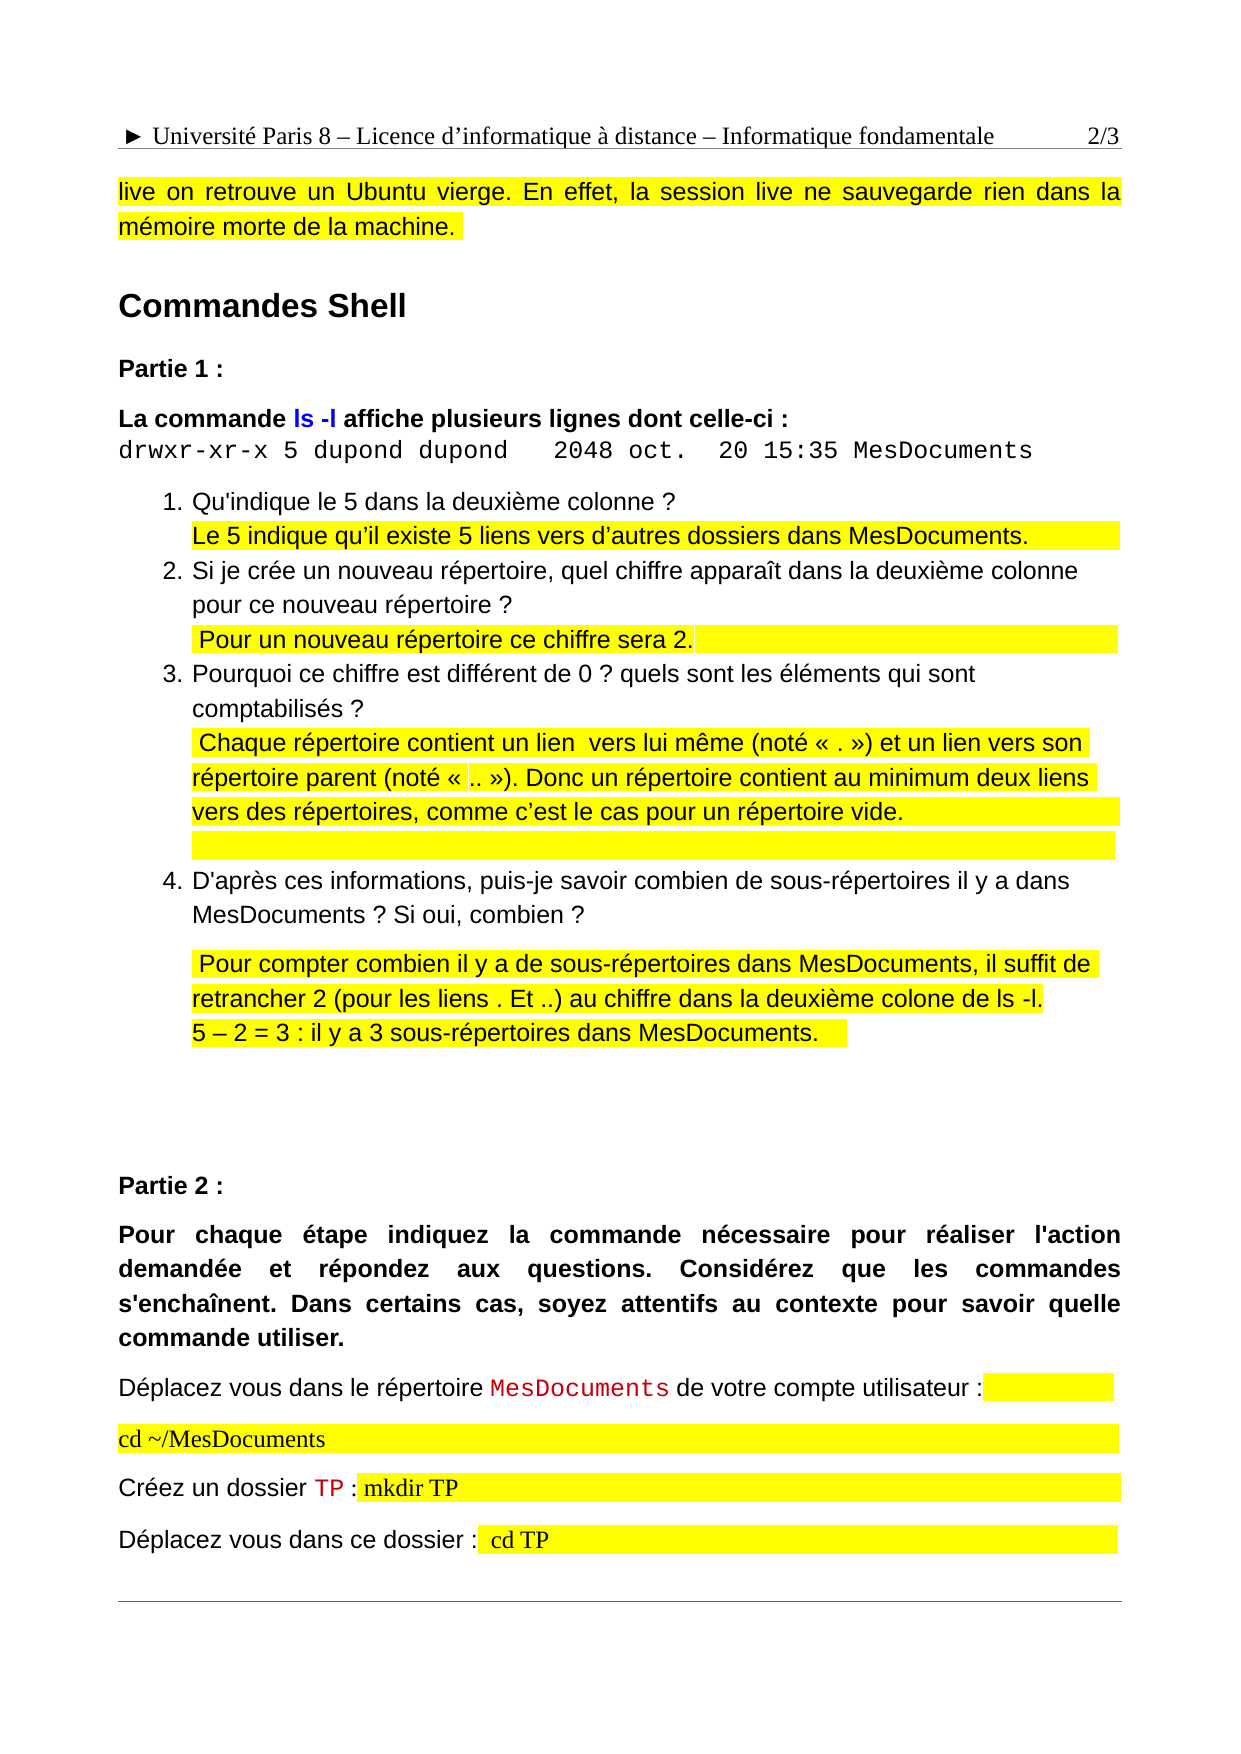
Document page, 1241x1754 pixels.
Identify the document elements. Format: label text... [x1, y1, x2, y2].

list Chaque répertoire contient un lien vers lui même (noté « . ») et un lien vers son répertoire parent (noté « .. »). Donc un répertoire contient au minimum deux liens vers des répertoires, comme c’est le cas pour un répertoire vide. [162, 728, 1122, 826]
list Si je crée un nouveau répertoire, quel chiffre apparaît dans la deuxième colonne pour ce nouveau répertoire ? [162, 556, 1122, 619]
text La commande ls -l affiche plusieurs lignes dont celle-ci : drwxr-xr-x 5 dupond dupond 2048 oct. 20 15:35 MesDocuments [118, 403, 1122, 466]
text Partie 2 : [118, 1171, 1122, 1200]
text Créez un dossier TP : mkdir TP [118, 1473, 1122, 1504]
list Le 5 indique qu’il existe 5 liens vers d’autres dossiers dans MesDocuments. [162, 521, 1122, 550]
text Déplacez vous dans ce dossier : cd TP [118, 1525, 1122, 1554]
list Pour compter combien il y a de sous-répertoires dans MesDocuments, il suffit de retrancher 2 (pour les liens . Et ..) au chiffre dans la deuxième colone de ls -l. [162, 949, 1122, 1013]
list Pourquoi ce chiffre est différent de 0 ? quels sont les éléments qui sont comptabilisés ? [162, 659, 1122, 722]
text Déplacez vous dans le répertoire MesDocuments de votre compte utilisateur : [118, 1372, 1122, 1403]
list D'après ces informations, puis-je savoir combien de sous-répertoires il y a dans MesDocuments ? Si oui, combien ? [162, 866, 1122, 929]
text Pour chaque étape indiquez la commande nécessaire pour réaliser l'action demandée et répondez aux questions. Considérez que les commandes s'enchaînent. Dans certains cas, soyez attentifs au contexte pour savoir quelle commande utiliser. [118, 1220, 1122, 1352]
subtitle Commandes Shell [118, 286, 1122, 324]
text cd ~/MesDocuments [118, 1424, 1122, 1453]
text live on retrouve un Ubuntu vierge. En effet, la session live ne sauvegarde rien dans la mémoire morte de la machine. [118, 177, 1122, 240]
list 5 – 2 = 3 : il y a 3 sous-répertoires dans MesDocuments. [162, 1018, 1122, 1047]
text Partie 1 : [118, 354, 1122, 383]
list Qu'indique le 5 dans la deuxième colonne ? [162, 487, 1122, 515]
list Pour un nouveau répertoire ce chiffre sera 2. [162, 624, 1122, 653]
